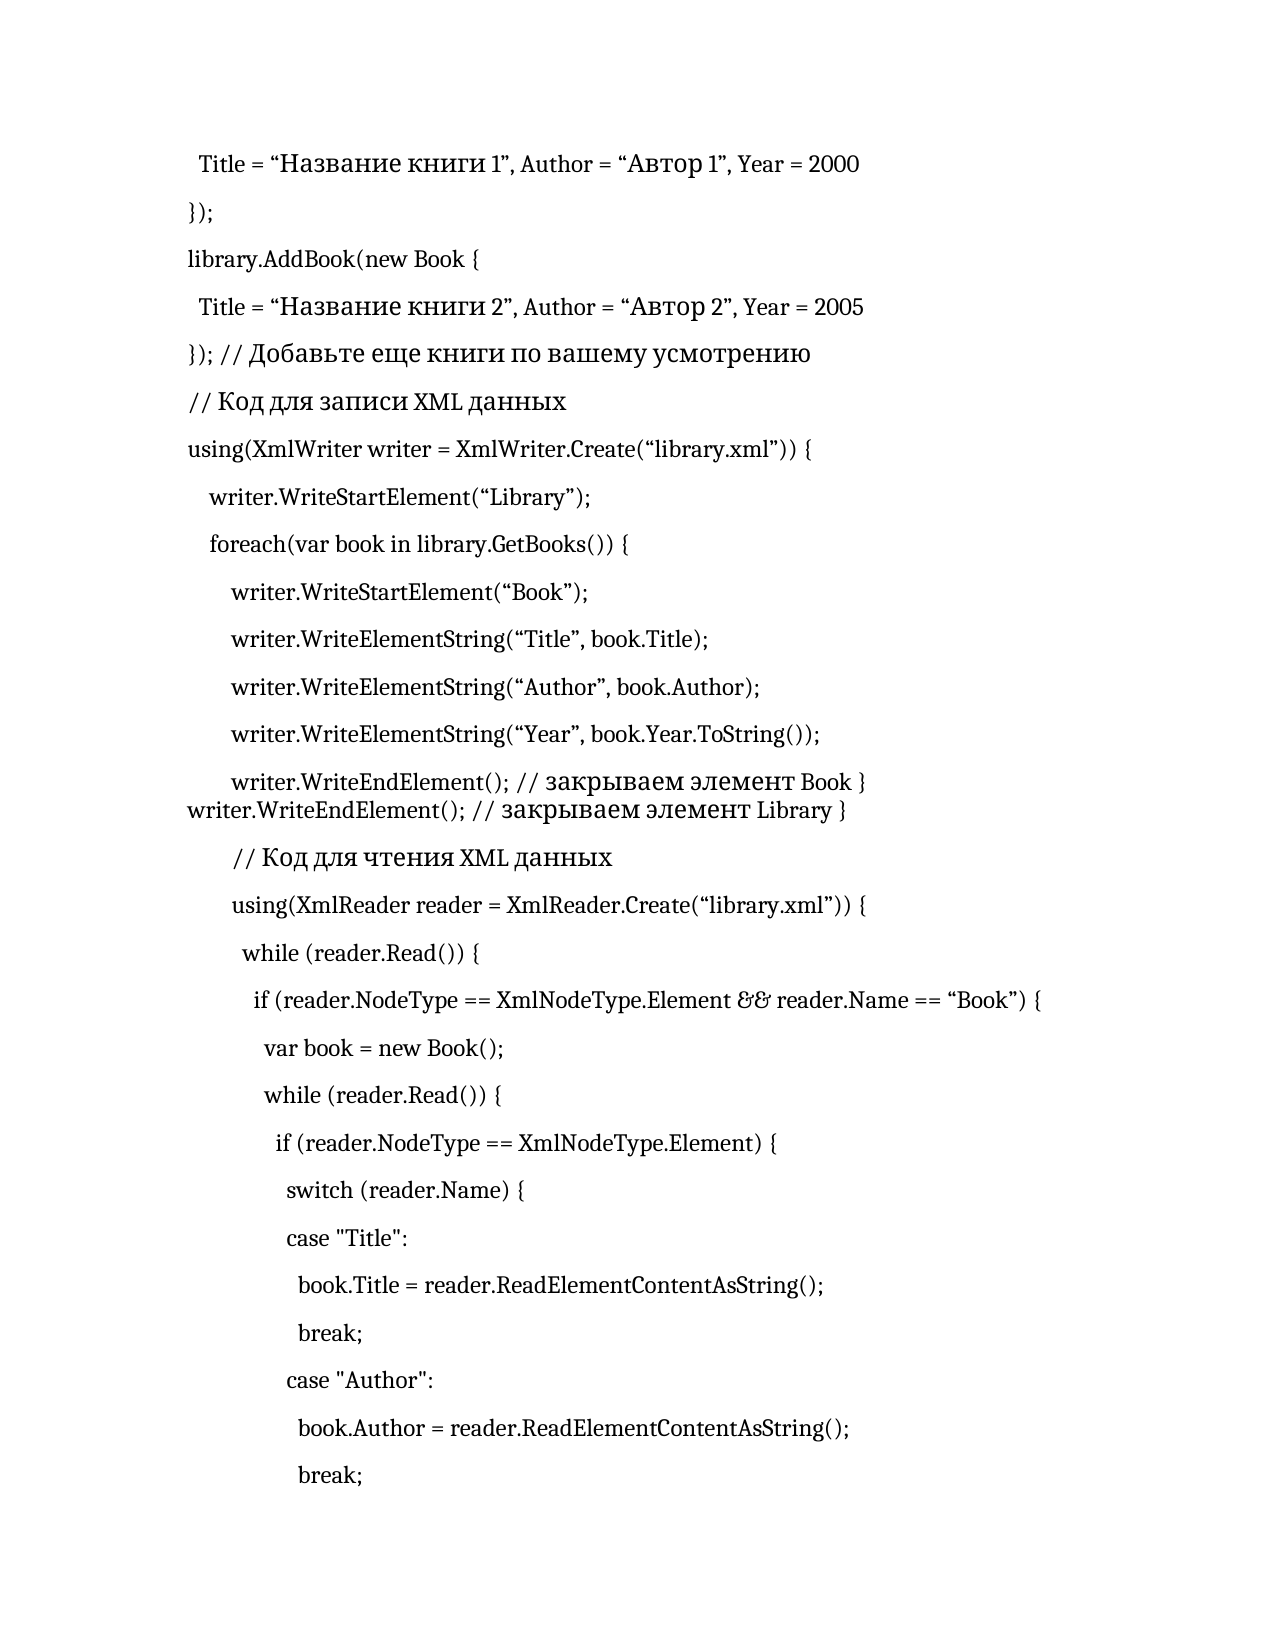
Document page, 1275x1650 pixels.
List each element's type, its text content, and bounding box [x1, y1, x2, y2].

text writer.WriteStartElement(“Library”); [187, 482, 1087, 511]
text while (reader.Read()) { [187, 939, 1087, 967]
text foreach(var book in library.GetBooks()) { [187, 530, 1087, 559]
text while (reader.Read()) { [187, 1081, 1087, 1110]
text Title = “Название книги 1”, Author = “Автор 1”, Year = 2000 [187, 150, 1087, 179]
text break; [187, 1461, 1087, 1490]
text }); // Добавьте еще книги по вашему усмотрению [187, 340, 1087, 369]
text Title = “Название книги 2”, Author = “Автор 2”, Year = 2005 [187, 292, 1087, 321]
text writer.WriteElementString(“Year”, book.Year.ToString()); [187, 720, 1087, 749]
text if (reader.NodeType == XmlNodeType.Element) { [187, 1129, 1087, 1157]
text case "Title": [187, 1224, 1087, 1252]
text writer.WriteStartElement(“Book”); [187, 577, 1087, 606]
text book.Author = reader.ReadElementContentAsString(); [187, 1414, 1087, 1442]
text }); [187, 197, 1087, 226]
text book.Title = reader.ReadElementContentAsString(); [187, 1271, 1087, 1300]
text if (reader.NodeType == XmlNodeType.Element && reader.Name == “Book”) { [187, 986, 1087, 1015]
text writer.WriteElementString(“Title”, book.Title); [187, 625, 1087, 654]
text writer.WriteEndElement(); // закрываем элемент Book } writer.WriteEndElement(); // закрываем элемент Library } [187, 767, 1087, 825]
text switch (reader.Name) { [187, 1176, 1087, 1205]
text var book = new Book(); [187, 1034, 1087, 1062]
text writer.WriteElementString(“Author”, book.Author); [187, 672, 1087, 701]
text // Код для чтения XML данных [187, 844, 1087, 872]
text // Код для записи XML данных [187, 387, 1087, 416]
text using(XmlReader reader = XmlReader.Create(“library.xml”)) { [187, 891, 1087, 920]
text break; [187, 1319, 1087, 1347]
text using(XmlWriter writer = XmlWriter.Create(“library.xml”)) { [187, 435, 1087, 464]
text case "Author": [187, 1366, 1087, 1395]
text library.AddBook(new Book { [187, 245, 1087, 274]
